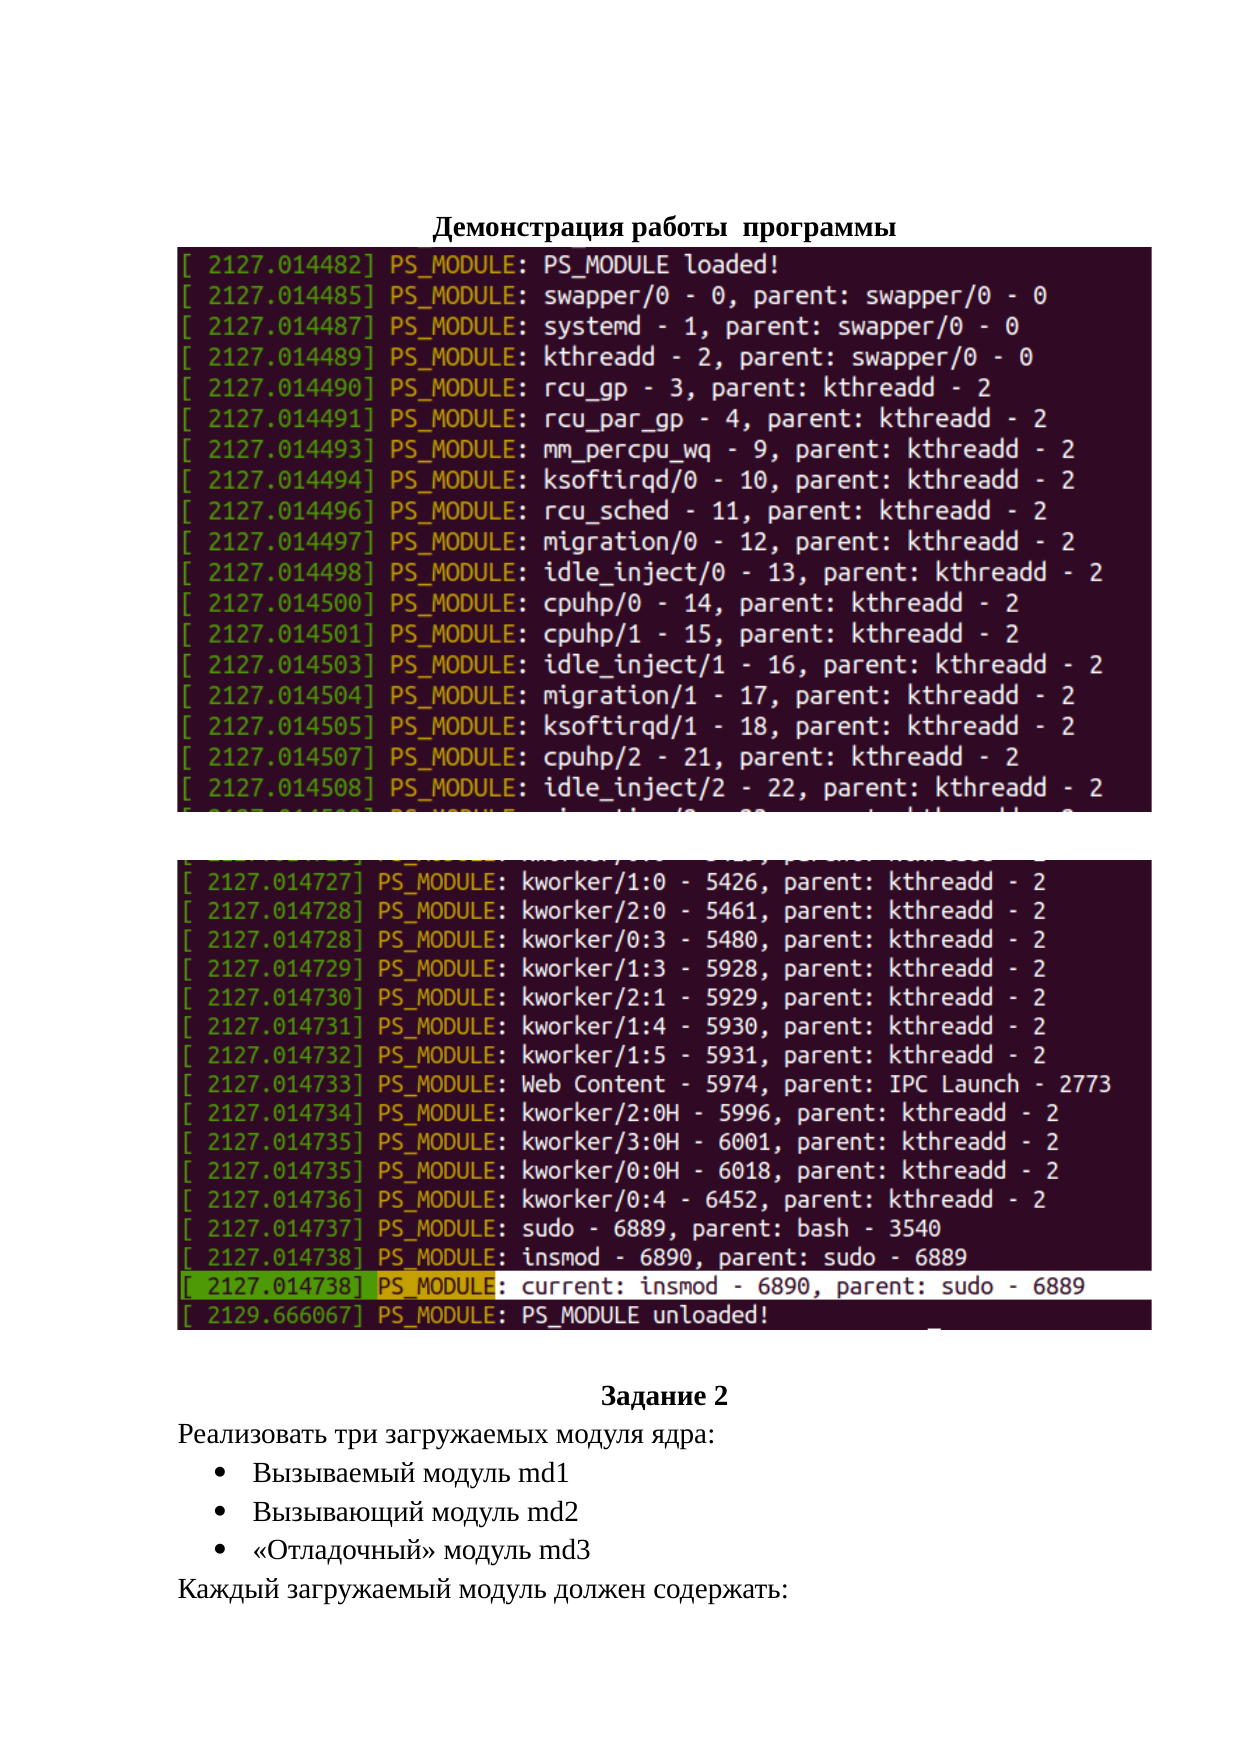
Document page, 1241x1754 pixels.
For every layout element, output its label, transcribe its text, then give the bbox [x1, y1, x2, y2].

list Вызываемый модуль md1 [215, 1455, 1152, 1489]
text Задание 2 [177, 1378, 1152, 1411]
picture [177, 860, 1152, 1330]
list «Отладочный» модуль md3 [215, 1532, 1152, 1566]
text Каждый загружаемый модуль должен содержать: [177, 1571, 1152, 1604]
list Вызывающий модуль md2 [215, 1494, 1152, 1527]
text Демонстрация работы программы [177, 209, 1152, 242]
text Реализовать три загружаемых модуля ядра: [177, 1416, 1152, 1450]
picture [177, 247, 1152, 812]
